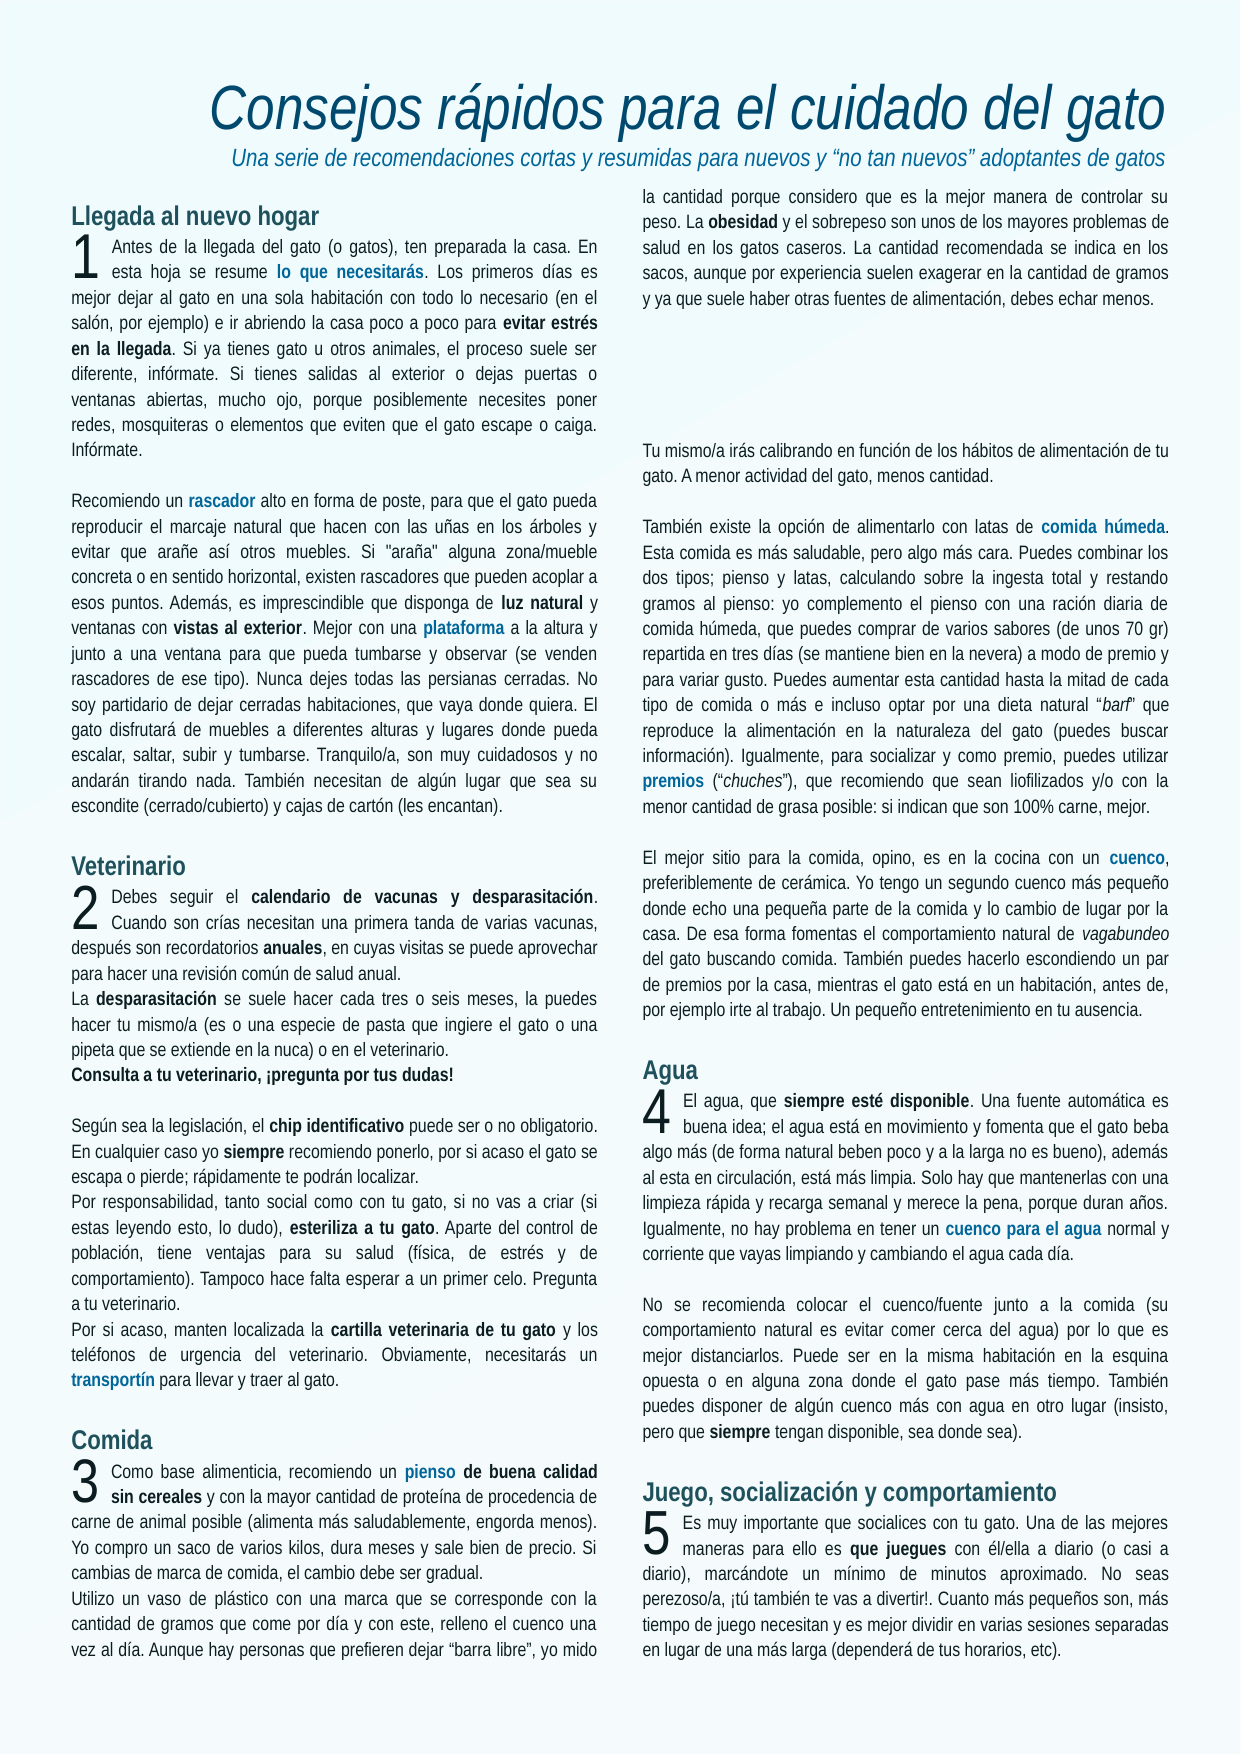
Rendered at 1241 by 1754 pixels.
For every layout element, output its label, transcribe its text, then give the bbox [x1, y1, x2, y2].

text Juego, socialización y comportamiento [642, 1476, 1169, 1507]
text 4El agua, que siempre esté disponible. Una fuente automática es buena idea; el agua está en movimiento y fomenta que el gato beba algo más (de forma natural beben poco y a la larga no es bueno), además al esta en circulación, está más limpia. Solo hay que mantenerlas con una limpieza rápida y recarga semanal y merece la pena, porque duran años. Igualmente, no hay problema en tener un cuenco para el agua normal y corriente que vayas limpiando y cambiando el agua cada día. [642, 1090, 1169, 1264]
text El mejor sitio para la comida, opino, es en la cocina con un cuenco, preferiblemente de cerámica. Yo tengo un segundo cuenco más pequeño donde echo una pequeña parte de la comida y lo cambio de lugar por la casa. De esa forma fomentas el comportamiento natural de vagabundeo del gato buscando comida. También puedes hacerlo escondiendo un par de premios por la casa, mientras el gato está en un habitación, antes de, por ejemplo irte al trabajo. Un pequeño entretenimiento en tu ausencia. [642, 846, 1169, 1021]
text Utilizo un vaso de plástico con una marca que se corresponde con la cantidad de gramos que come por día y con este, relleno el cuenco una vez al día. Aunque hay personas que prefieren dejar “barra libre”, yo mido la cantidad porque considero que es la mejor manera de controlar su peso. La obesidad y el sobrepeso son unos de los mayores problemas de salud en los gatos caseros. La cantidad recomendada se indica en los sacos, aunque por experiencia suelen exagerar en la cantidad de gramos y ya que suele haber otras fuentes de alimentación, debes echar menos. [642, 71, 1169, 309]
text Tu mismo/a irás calibrando en función de los hábitos de alimentación de tu gato. A menor actividad del gato, menos cantidad. [642, 439, 1169, 487]
text Veterinario [71, 850, 598, 881]
text 5Es muy importante que socialices con tu gato. Una de las mejores maneras para ello es que juegues con él/ella a diario (o casi a diario), marcándote un mínimo de minutos aproximado. No seas perezoso/a, ¡tú también te vas a divertir!. Cuanto más pequeños son, más tiempo de juego necesitan y es mejor dividir en varias sesiones separadas en lugar de una más larga (dependerá de tus horarios, etc). [642, 1511, 1169, 1661]
text Por responsabilidad, tanto social como con tu gato, si no vas a criar (si estas leyendo esto, lo dudo), esteriliza a tu gato. Aparte del control de población, tiene ventajas para su salud (física, de estrés y de comportamiento). Tampoco hace falta esperar a un primer celo. Pregunta a tu veterinario. [71, 1191, 598, 1314]
text 3Como base alimenticia, recomiendo un pienso de buena calidad sin cereales y con la mayor cantidad de proteína de procedencia de carne de animal posible (alimenta más saludablemente, engorda menos). Yo compro un saco de varios kilos, dura meses y sale bien de precio. Si cambias de marca de comida, el cambio debe ser gradual. [71, 1460, 598, 1584]
text Por si acaso, manten localizada la cartilla veterinaria de tu gato y los teléfonos de urgencia del veterinario. Obviamente, necesitarás un transportín para llevar y traer al gato. [71, 1318, 598, 1391]
text 1Antes de la llegada del gato (o gatos), ten preparada la casa. En esta hoja se resume lo que necesitarás. Los primeros días es mejor dejar al gato en una sola habitación con todo lo necesario (en el salón, por ejemplo) e ir abriendo la casa poco a poco para evitar estrés en la llegada. Si ya tienes gato u otros animales, el proceso suele ser diferente, infórmate. Si tienes salidas al exterior o dejas puertas o ventanas abiertas, mucho ojo, porque posiblemente necesites poner redes, mosquiteras o elementos que eviten que el gato escape o caiga. Infórmate. [71, 235, 598, 461]
text Según sea la legislación, el chip identificativo puede ser o no obligatorio. En cualquier caso yo siempre recomiendo ponerlo, por si acaso el gato se escapa o pierde; rápidamente te podrán localizar. [71, 1114, 598, 1187]
text No se recomienda colocar el cuenco/fuente junto a la comida (su comportamiento natural es evitar comer cerca del agua) por lo que es mejor distanciarlos. Puede ser en la misma habitación en la esquina opuesta o en alguna zona donde el gato pase más tiempo. También puedes disponer de algún cuenco más con agua en otro lugar (insisto, pero que siempre tengan disponible, sea donde sea). [642, 1293, 1169, 1442]
text También existe la opción de alimentarlo con latas de comida húmeda. Esta comida es más saludable, pero algo más cara. Puedes combinar los dos tipos; pienso y latas, calculando sobre la ingesta total y restando gramos al pienso: yo complemento el pienso con una ración diaria de comida húmeda, que puedes comprar de varios sabores (de unos 70 gr) repartida en tres días (se mantiene bien en la nevera) a modo de premio y para variar gusto. Puedes aumentar esta cantidad hasta la mitad de cada tipo de comida o más e incluso optar por una dieta natural “barf” que reproduce la alimentación en la naturaleza del gato (puedes buscar información). Igualmente, para socializar y como premio, puedes utilizar premios (“chuches”), que recomiendo que sean liofilizados y/o con la menor cantidad de grasa posible: si indican que son 100% carne, mejor. [642, 516, 1169, 817]
text La desparasitación se suele hacer cada tres o seis meses, la puedes hacer tu mismo/a (es o una especie de pasta que ingiere el gato o una pipeta que se extiende en la nuca) o en el veterinario. [71, 987, 598, 1060]
text Llegada al nuevo hogar [71, 71, 598, 231]
text Recomiendo un rascador alto en forma de poste, para que el gato pueda reproducir el marcaje natural que hacen con las uñas en los árboles y evitar que arañe así otros muebles. Si "araña" alguna zona/mueble concreta o en sentido horizontal, existen rascadores que pueden acoplar a esos puntos. Además, es imprescindible que disponga de luz natural y ventanas con vistas al exterior. Mejor con una plataforma a la altura y junto a una ventana para que pueda tumbarse y observar (se venden rascadores de ese tipo). Nunca dejes todas las persianas cerradas. No soy partidario de dejar cerradas habitaciones, que vaya donde quiera. El gato disfrutará de muebles a diferentes alturas y lugares donde pueda escalar, saltar, subir y tumbarse. Tranquilo/a, son muy cuidadosos y no andarán tirando nada. También necesitan de algún lugar que sea su escondite (cerrado/cubierto) y cajas de cartón (les encantan). [71, 489, 598, 817]
text Comida [71, 1424, 598, 1455]
text Agua [642, 1054, 1169, 1085]
text 2Debes seguir el calendario de vacunas y desparasitación. Cuando son crías necesitan una primera tanda de varias vacunas, después son recordatorios anuales, en cuyas visitas se puede aprovechar para hacer una revisión común de salud anual. [71, 886, 598, 984]
text Consulta a tu veterinario, ¡pregunta por tus dudas! [71, 1064, 598, 1086]
text Utilizo un vaso de plástico con una marca que se corresponde con la cantidad de gramos que come por día y con este, relleno el cuenco una vez al día. Aunque hay personas que prefieren dejar “barra libre”, yo mido la cantidad porque considero que es la mejor manera de controlar su peso. La obesidad y el sobrepeso son unos de los mayores problemas de salud en los gatos caseros. La cantidad recomendada se indica en los sacos, aunque por experiencia suelen exagerar en la cantidad de gramos y ya que suele haber otras fuentes de alimentación, debes echar menos. [71, 1587, 598, 1660]
